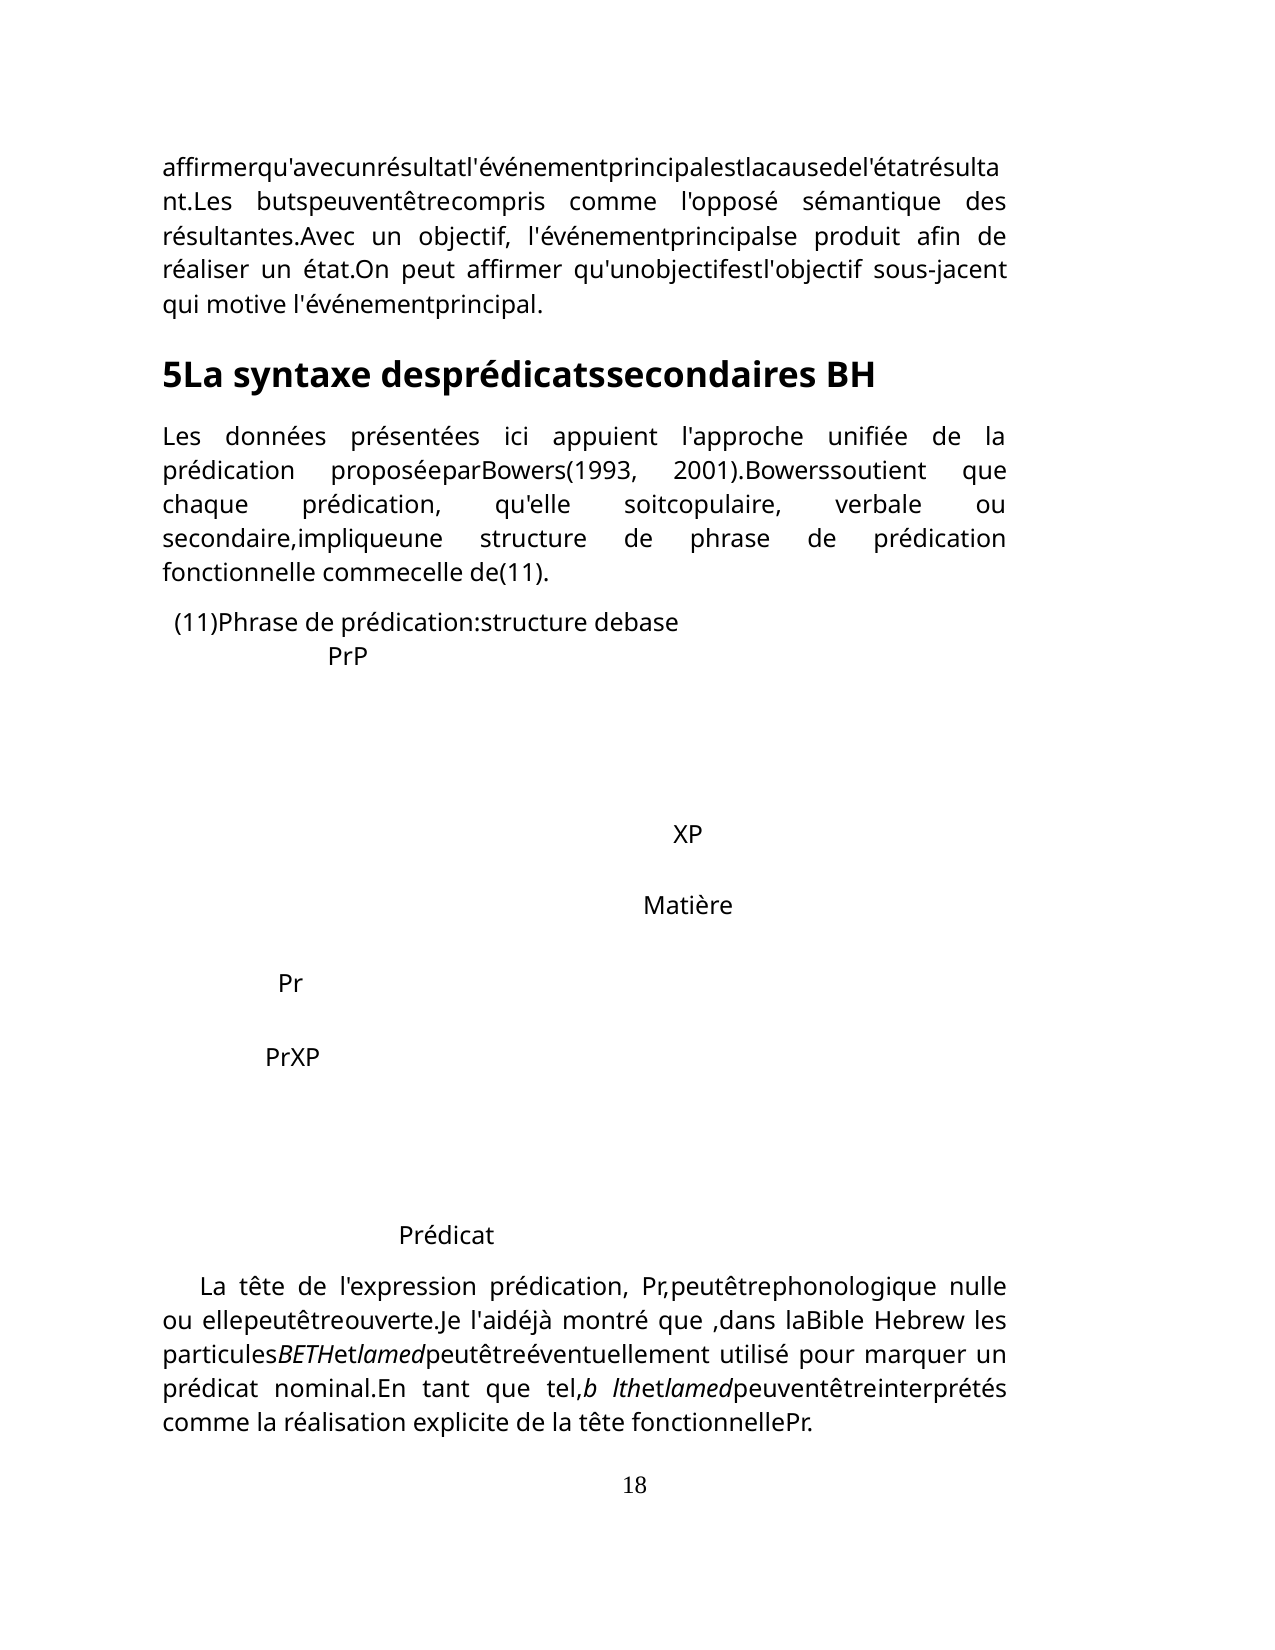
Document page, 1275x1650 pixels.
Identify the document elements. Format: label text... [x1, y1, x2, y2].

text Matière [251, 888, 1125, 922]
text XP [251, 816, 1125, 851]
text 5La syntaxe desprédicatssecondaires BH [162, 350, 1125, 398]
text (11)Phrase de prédication:structure debase [174, 604, 1125, 638]
text Les données présentées ici appuient l'approche unifiée de la prédication proposéeparBowers(1993, 2001).Bowerssoutient que chaque prédication, qu'elle soitcopulaire, verbale ou secondaire,impliqueune structure de phrase de prédication fonctionnelle commecelle de(11). [162, 418, 1007, 589]
text Pr [150, 932, 431, 1000]
text La tête de l'expression prédication, Pr,peutêtrephonologique nulle ou ellepeutêtreouverte.Je l'aidéjà montré que ,dans laBible Hebrew les particulesBETHetlamedpeutêtreéventuellement utilisé pour marquer un prédicat nominal.En tant que tel,b lthetlamedpeuventêtreinterprétés comme la réalisation explicite de la tête fonctionnellePr. [162, 1268, 1007, 1439]
text PrP [327, 638, 1125, 673]
text Prédicat [398, 1217, 1125, 1251]
text PrXP [150, 1039, 435, 1074]
text affirmerqu'avecunrésultatl'événementprincipalestlacausedel'étatrésultant.Les butspeuventêtrecompris comme l'opposé sémantique des résultantes.Avec un objectif, l'événementprincipalse produit afin de réaliser un état.On peut affirmer qu'unobjectifestl'objectif sous-jacent qui motive l'événementprincipal. [162, 150, 1007, 320]
